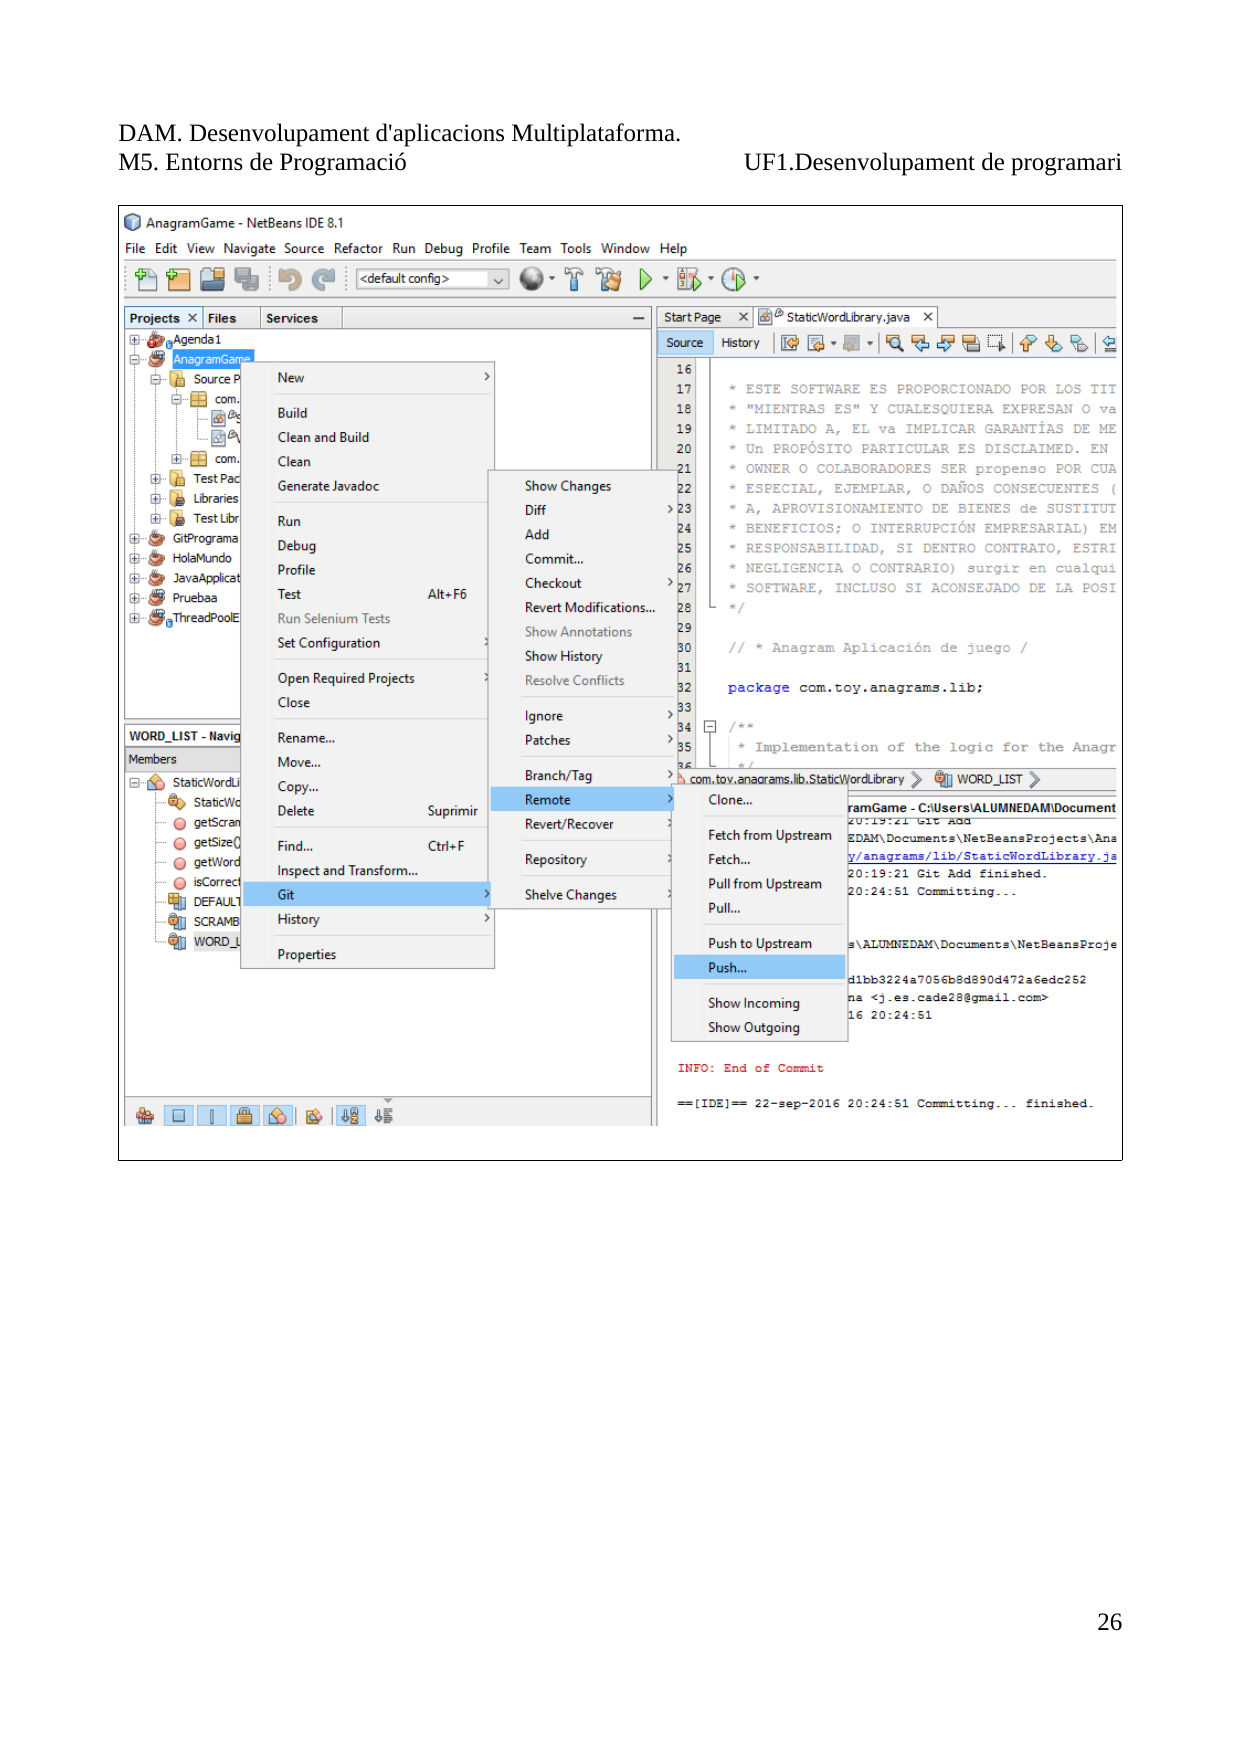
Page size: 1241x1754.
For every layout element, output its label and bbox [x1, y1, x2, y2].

table_cell [119, 206, 1122, 1159]
picture [123, 211, 1117, 1126]
